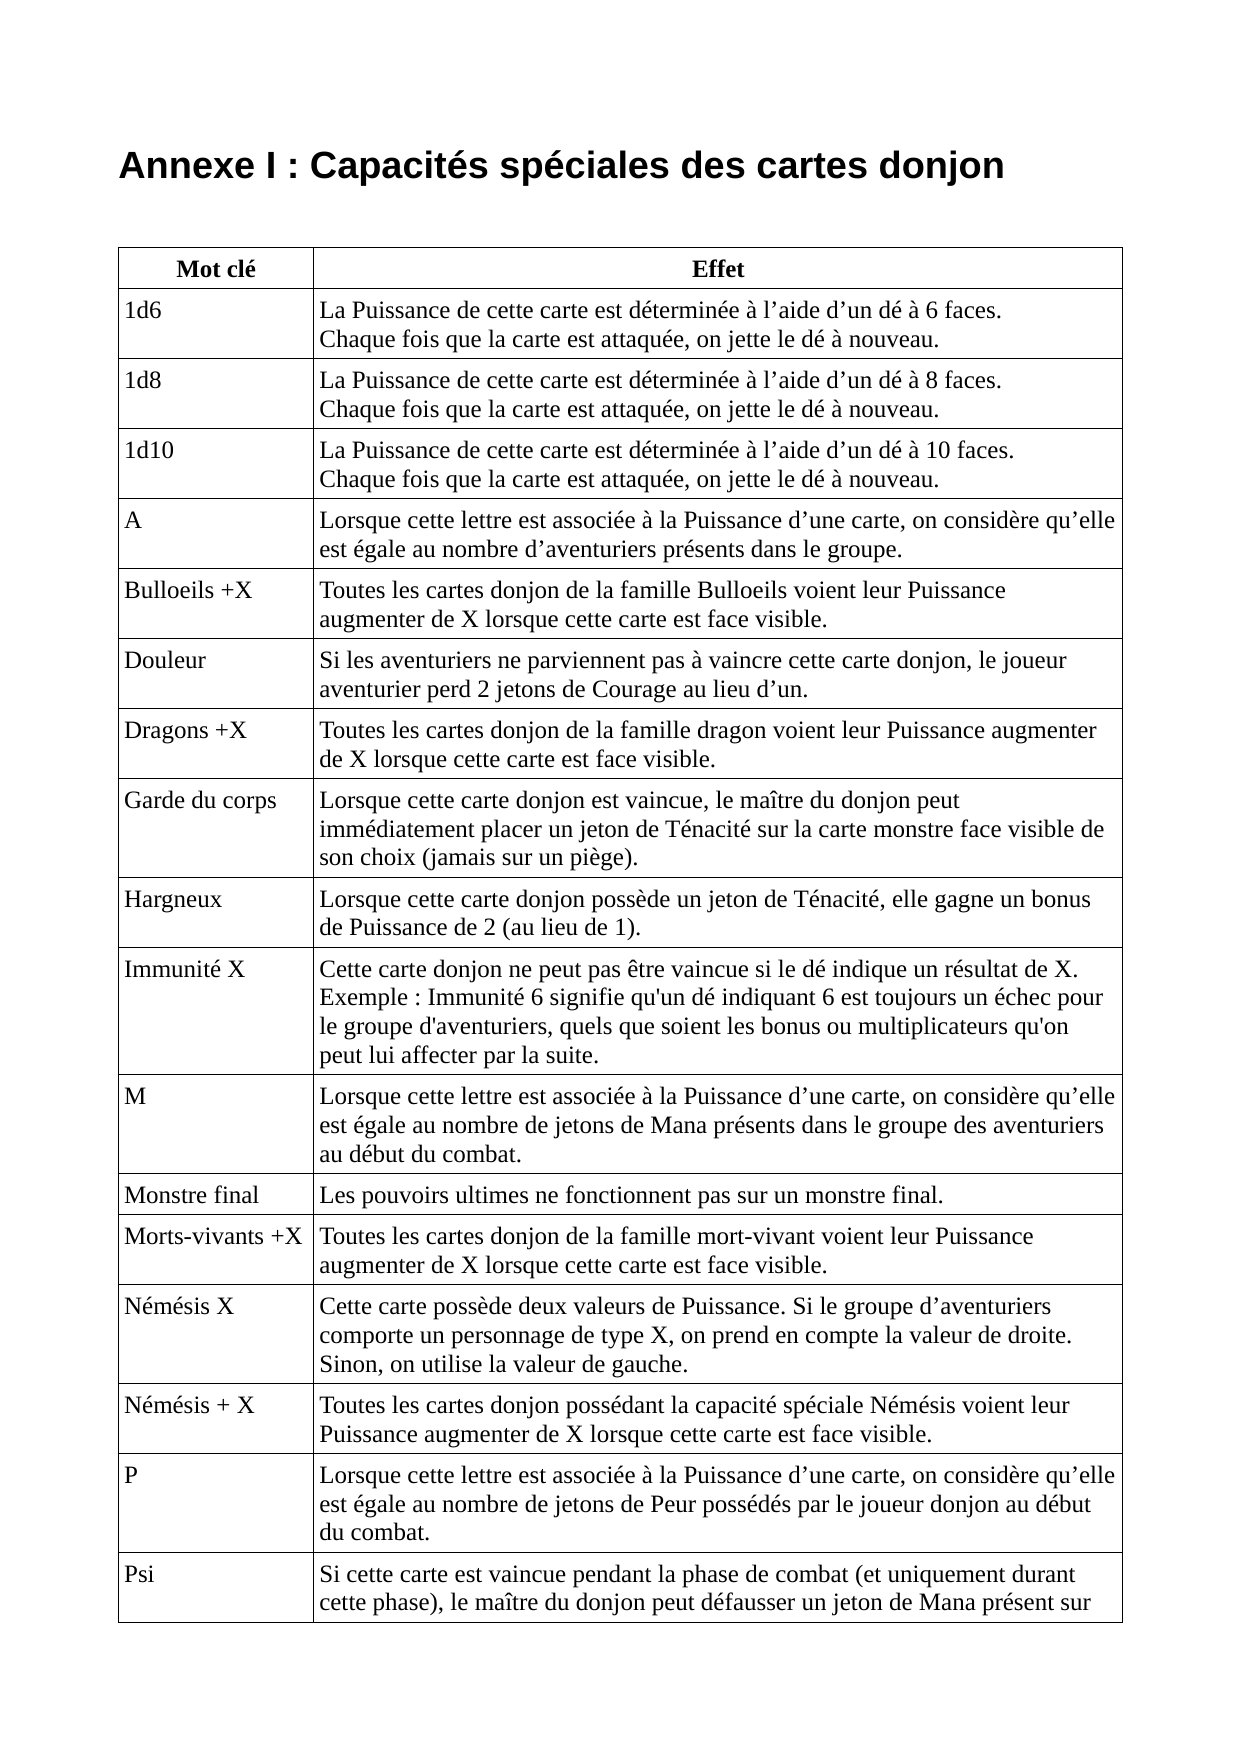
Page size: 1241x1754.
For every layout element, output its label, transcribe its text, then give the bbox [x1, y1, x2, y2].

subtitle Annexe I : Capacités spéciales des cartes donjon [118, 143, 1122, 187]
table_cell Les pouvoirs ultimes ne fonctionnent pas sur un monstre final. [314, 1174, 1122, 1214]
table_cell A [119, 499, 313, 568]
table_cell La Puissance de cette carte est déterminée à l’aide d’un dé à 6 faces. Chaque fois que la carte est attaquée, on jette le dé à nouveau. [314, 289, 1122, 358]
table_cell Némésis + X [119, 1384, 313, 1453]
table_cell Si les aventuriers ne parviennent pas à vaincre cette carte donjon, le joueur aventurier perd 2 jetons de Courage au lieu d’un. [314, 639, 1122, 708]
table_cell Lorsque cette lettre est associée à la Puissance d’une carte, on considère qu’elle est égale au nombre de jetons de Mana présents dans le groupe des aventuriers au début du combat. [314, 1075, 1122, 1173]
table_cell Hargneux [119, 878, 313, 947]
table_cell Cette carte donjon ne peut pas être vaincue si le dé indique un résultat de X. Exemple : Immunité 6 signifie qu'un dé indiquant 6 est toujours un échec pour le groupe d'aventuriers, quels que soient les bonus ou multiplicateurs qu'on peut lui affecter par la suite. [314, 948, 1122, 1074]
table_cell M [119, 1075, 313, 1173]
table_cell Lorsque cette carte donjon possède un jeton de Ténacité, elle gagne un bonus de Puissance de 2 (au lieu de 1). [314, 878, 1122, 947]
table_cell Némésis X [119, 1285, 313, 1383]
table_cell Dragons +X [119, 709, 313, 778]
table_cell Si cette carte est vaincue pendant la phase de combat (et uniquement durant cette phase), le maître du donjon peut défausser un jeton de Mana présent sur [314, 1553, 1122, 1622]
table_cell Toutes les cartes donjon possédant la capacité spéciale Némésis voient leur Puissance augmenter de X lorsque cette carte est face visible. [314, 1384, 1122, 1453]
table_cell Immunité X [119, 948, 313, 1074]
table_cell Toutes les cartes donjon de la famille mort-vivant voient leur Puissance augmenter de X lorsque cette carte est face visible. [314, 1215, 1122, 1284]
table_cell Morts-vivants +X [119, 1215, 313, 1284]
table_cell Cette carte possède deux valeurs de Puissance. Si le groupe d’aventuriers comporte un personnage de type X, on prend en compte la valeur de droite. Sinon, on utilise la valeur de gauche. [314, 1285, 1122, 1383]
table_cell Garde du corps [119, 779, 313, 877]
table_cell 1d10 [119, 429, 313, 498]
table_cell Monstre final [119, 1174, 313, 1214]
table_cell Psi [119, 1553, 313, 1622]
table_cell Lorsque cette lettre est associée à la Puissance d’une carte, on considère qu’elle est égale au nombre d’aventuriers présents dans le groupe. [314, 499, 1122, 568]
table_cell Bulloeils +X [119, 569, 313, 638]
table_cell Lorsque cette carte donjon est vaincue, le maître du donjon peut immédiatement placer un jeton de Ténacité sur la carte monstre face visible de son choix (jamais sur un piège). [314, 779, 1122, 877]
table_cell Toutes les cartes donjon de la famille dragon voient leur Puissance augmenter de X lorsque cette carte est face visible. [314, 709, 1122, 778]
table_cell Douleur [119, 639, 313, 708]
table_header Mot clé [119, 248, 313, 288]
table_cell Toutes les cartes donjon de la famille Bulloeils voient leur Puissance augmenter de X lorsque cette carte est face visible. [314, 569, 1122, 638]
table_cell P [119, 1454, 313, 1552]
table_header Effet [314, 248, 1122, 288]
table_cell 1d8 [119, 359, 313, 428]
table_cell La Puissance de cette carte est déterminée à l’aide d’un dé à 8 faces. Chaque fois que la carte est attaquée, on jette le dé à nouveau. [314, 359, 1122, 428]
table_cell 1d6 [119, 289, 313, 358]
table_cell La Puissance de cette carte est déterminée à l’aide d’un dé à 10 faces. Chaque fois que la carte est attaquée, on jette le dé à nouveau. [314, 429, 1122, 498]
table_cell Lorsque cette lettre est associée à la Puissance d’une carte, on considère qu’elle est égale au nombre de jetons de Peur possédés par le joueur donjon au début du combat. [314, 1454, 1122, 1552]
